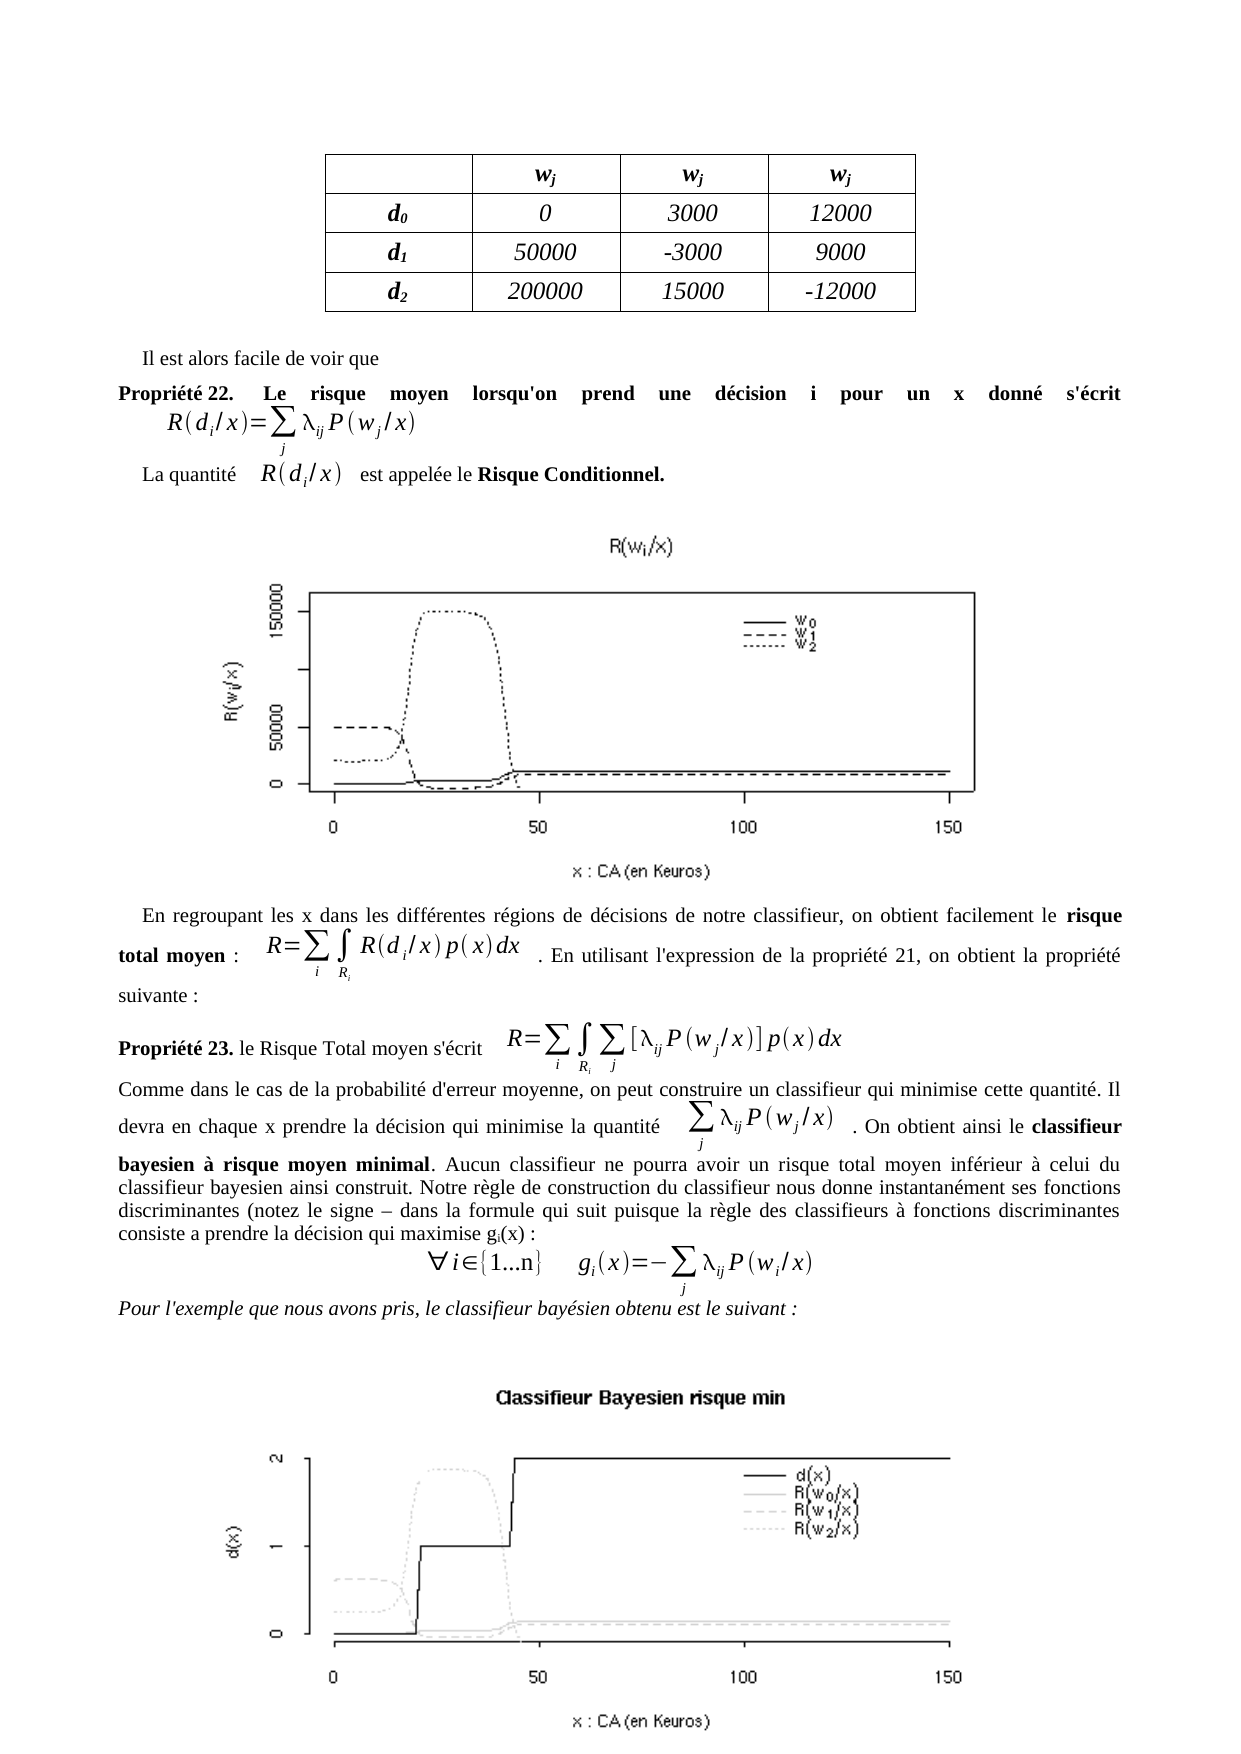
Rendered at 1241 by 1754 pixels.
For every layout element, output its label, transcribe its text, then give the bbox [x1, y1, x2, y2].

text La quantité est appelée le Risque Conditionnel. [118, 457, 1122, 491]
table_header [326, 155, 472, 193]
text En regroupant les x dans les différentes régions de décisions de notre classifieur, on obtient facilement le risque total moyen : . En utilisant l'expression de la propriété 21, on obtient la propriété suivante : [118, 503, 1122, 1007]
text Comme dans le cas de la probabilité d'erreur moyenne, on peut construire un classifieur qui minimise cette quantité. Il devra en chaque x prendre la décision qui minimise la quantité . On obtient ainsi le classifieur bayesien à risque moyen minimal. Aucun classifieur ne pourra avoir un risque total moyen inférieur à celui du classifieur bayesien ainsi construit. Notre règle de construction du classifieur nous donne instantanément ses fonctions discriminantes (notez le signe – dans la formule qui suit puisque la règle des classifieurs à fonctions discriminantes consiste a prendre la décision qui maximise gi(x) : [118, 1077, 1122, 1245]
table_cell -12000 [769, 273, 915, 311]
table_cell 200000 [473, 273, 620, 311]
table_cell 3000 [621, 194, 768, 232]
table_header wj [621, 155, 768, 193]
table_header wj [473, 155, 620, 193]
list le Risque Total moyen s'écrit [118, 1020, 1122, 1077]
table_cell 50000 [473, 233, 620, 272]
table_cell d1 [326, 233, 472, 272]
table_cell d0 [326, 194, 472, 232]
table_cell 9000 [769, 233, 915, 272]
text Pour l'exemple que nous avons pris, le classifieur bayésien obtenu est le suivant : [118, 1297, 1122, 1320]
text Il est alors facile de voir que [118, 347, 1122, 370]
table_cell d2 [326, 273, 472, 311]
table_header wj [769, 155, 915, 193]
picture [220, 1353, 1020, 1754]
picture [220, 503, 1020, 904]
list Le risque moyen lorsqu'on prend une décision i pour un x donné s'écrit [118, 382, 1122, 457]
table_cell 15000 [621, 273, 768, 311]
table_cell 12000 [769, 194, 915, 232]
table_cell -3000 [621, 233, 768, 272]
table_cell 0 [473, 194, 620, 232]
